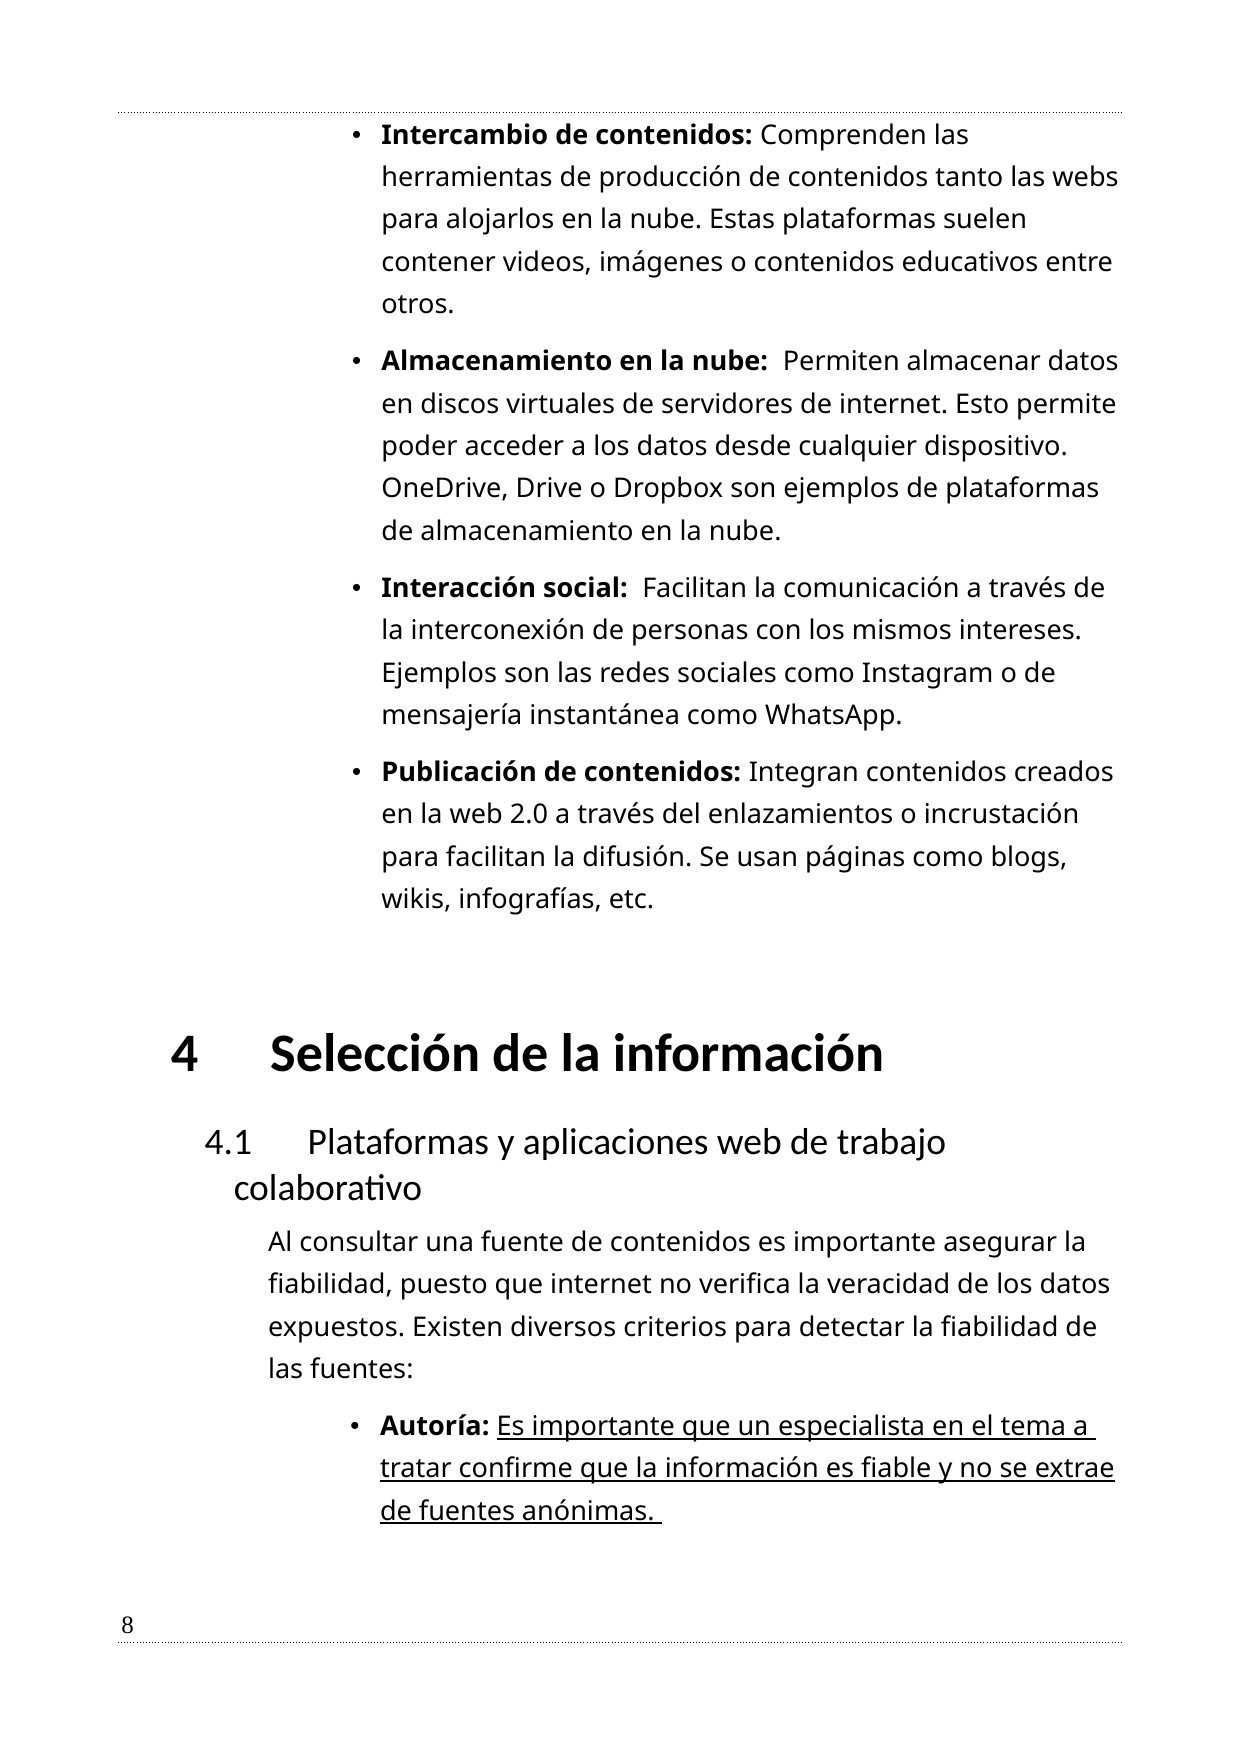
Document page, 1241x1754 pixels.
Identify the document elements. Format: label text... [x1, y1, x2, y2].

text Al consultar una fuente de contenidos es importante asegurar la fiabilidad, puesto que internet no verifica la veracidad de los datos expuestos. Existen diversos criterios para detectar la fiabilidad de las fuentes: [268, 1222, 1119, 1386]
list Publicación de contenidos: Integran contenidos creados en la web 2.0 a través del enlazamientos o incrustación para facilitan la difusión. Se usan páginas como blogs, wikis, infografías, etc. [352, 752, 1119, 917]
list Autoría: Es importante que un especialista en el tema a tratar confirme que la información es fiable y no se extrae de fuentes anónimas. [350, 1406, 1119, 1528]
subtitle Plataformas y aplicaciones web de trabajo colaborativo [196, 1118, 1119, 1210]
list Intercambio de contenidos: Comprenden las herramientas de producción de contenidos tanto las webs para alojarlos en la nube. Estas plataformas suelen contener videos, imágenes o contenidos educativos entre otros. [352, 115, 1119, 322]
list Interacción social: Facilitan la comunicación a través de la interconexión de personas con los mismos intereses. Ejemplos son las redes sociales como Instagram o de mensajería instantánea como WhatsApp. [352, 568, 1119, 732]
subtitle Selección de la información [158, 1019, 1119, 1085]
list Almacenamiento en la nube: Permiten almacenar datos en discos virtuales de servidores de internet. Esto permite poder acceder a los datos desde cualquier dispositivo. OneDrive, Drive o Dropbox son ejemplos de plataformas de almacenamiento en la nube. [352, 342, 1119, 548]
